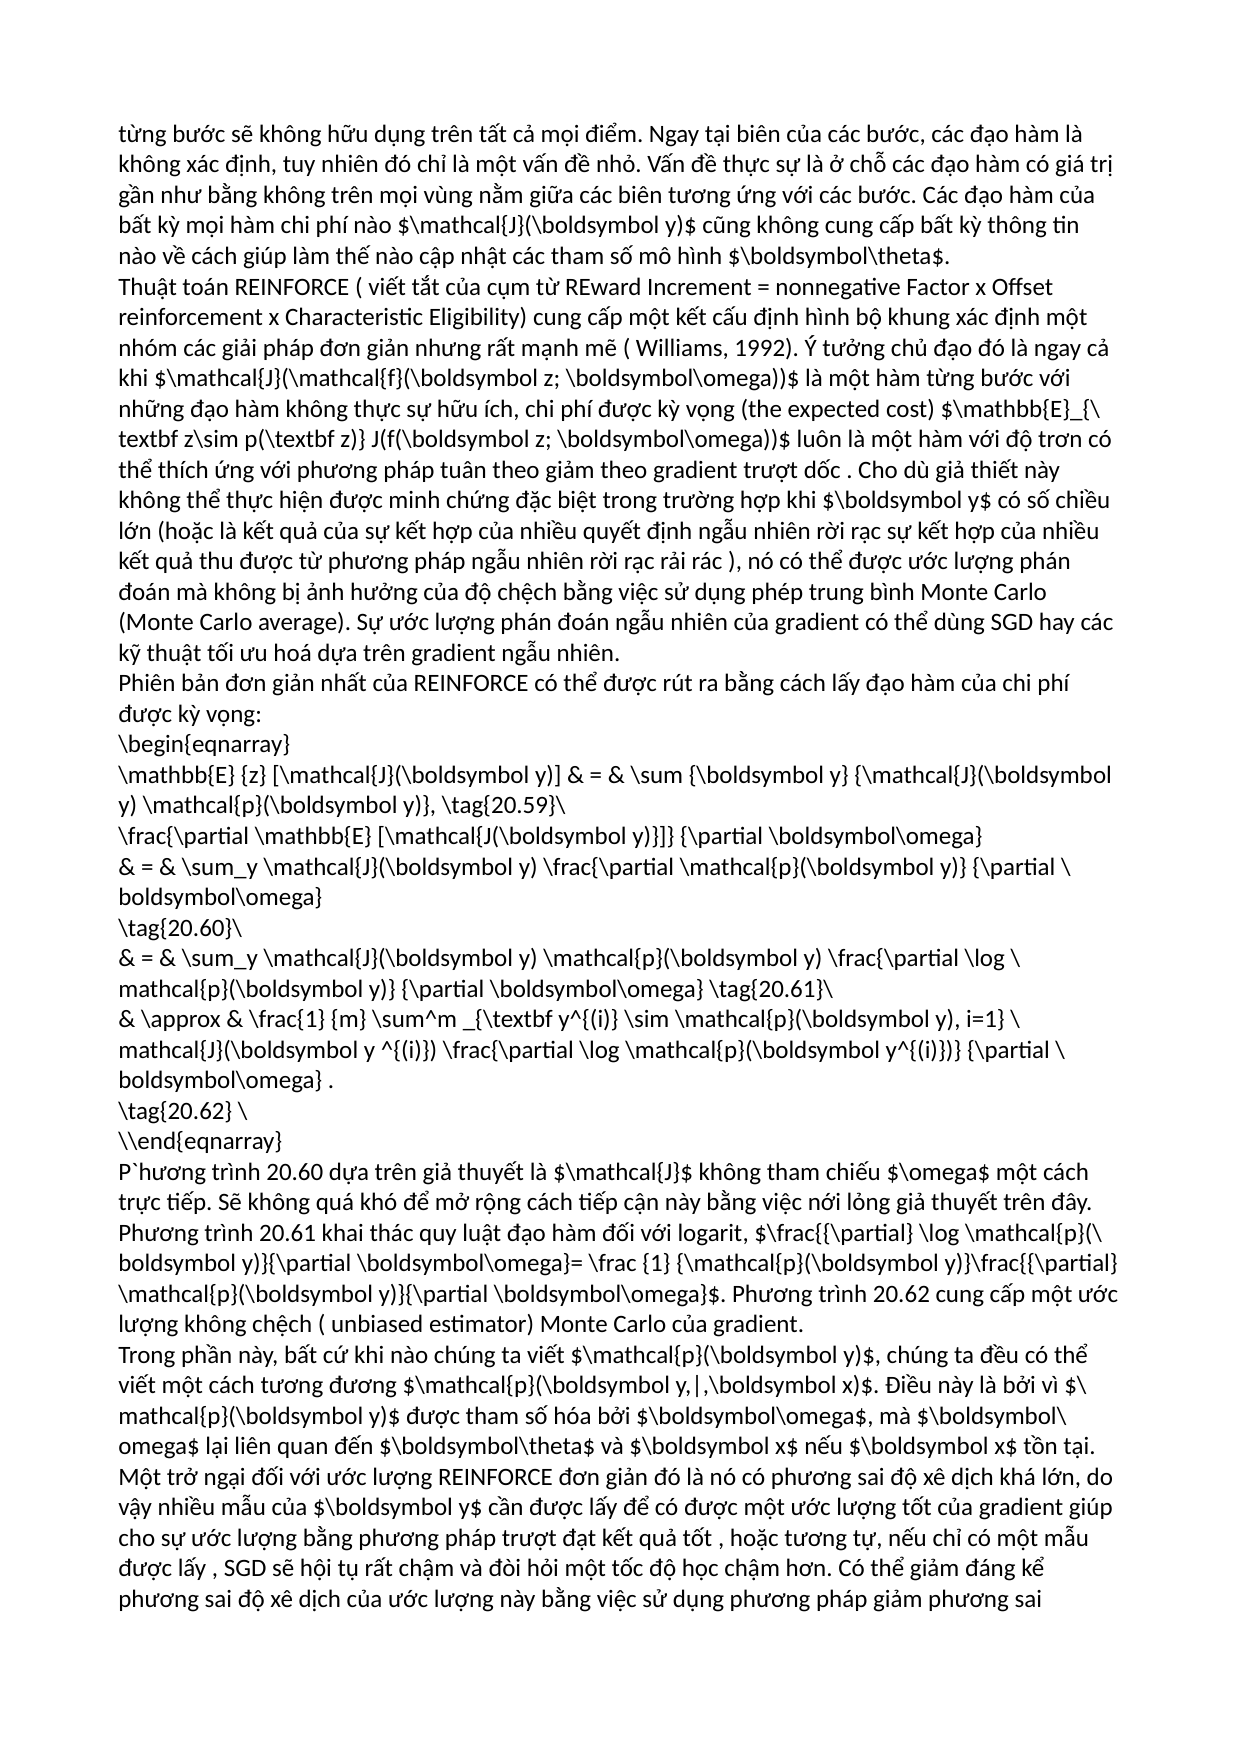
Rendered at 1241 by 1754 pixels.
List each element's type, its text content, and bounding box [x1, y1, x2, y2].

text từng bước sẽ không hữu dụng trên tất cả mọi điểm. Ngay tại biên của các bước, các đạo hàm là không xác định, tuy nhiên đó chỉ là một vấn đề nhỏ. Vấn đề thực sự là ở chỗ các đạo hàm có giá trị gần như bằng không trên mọi vùng nằm giữa các biên tương ứng với các bước. Các đạo hàm của bất kỳ mọi hàm chi phí nào $\mathcal{J}(\boldsymbol y)$ cũng không cung cấp bất kỳ thông tin nào về cách giúp làm thế nào cập nhật các tham số mô hình $\boldsymbol\theta$. [118, 118, 1122, 271]
text & = & \sum_y \mathcal{J}(\boldsymbol y) \mathcal{p}(\boldsymbol y) \frac{\partial \log \mathcal{p}(\boldsymbol y)} {\partial \boldsymbol\omega} \tag{20.61}\ [118, 942, 1122, 1003]
text Thuật toán REINFORCE ( viết tắt của cụm từ REward Increment = nonnegative Factor x Offset reinforcement x Characteristic Eligibility) cung cấp một kết cấu định hình bộ khung xác định một nhóm các giải pháp đơn giản nhưng rất mạnh mẽ ( Williams, 1992). Ý tưởng chủ đạo đó là ngay cả khi $\mathcal{J}(\mathcal{f}(\boldsymbol z; \boldsymbol\omega))$ là một hàm từng bước với những đạo hàm không thực sự hữu ích, chi phí được kỳ vọng (the expected cost) $\mathbb{E}_{\textbf z\sim p(\textbf z)} J(f(\boldsymbol z; \boldsymbol\omega))$ luôn là một hàm với độ trơn có thể thích ứng với phương pháp tuân theo giảm theo gradient trượt dốc . Cho dù giả thiết này không thể thực hiện được minh chứng đặc biệt trong trường hợp khi $\boldsymbol y$ có số chiều lớn (hoặc là kết quả của sự kết hợp của nhiều quyết định ngẫu nhiên rời rạc sự kết hợp của nhiều kết quả thu được từ phương pháp ngẫu nhiên rời rạc rải rác ), nó có thể được ước lượng phán đoán mà không bị ảnh hưởng của độ chệch bằng việc sử dụng phép trung bình Monte Carlo (Monte Carlo average). Sự ước lượng phán đoán ngẫu nhiên của gradient có thể dùng SGD hay các kỹ thuật tối ưu hoá dựa trên gradient ngẫu nhiên. [118, 271, 1122, 667]
text & = & \sum_y \mathcal{J}(\boldsymbol y) \frac{\partial \mathcal{p}(\boldsymbol y)} {\partial \boldsymbol\omega} [118, 851, 1122, 912]
text \mathbb{E} {z} [\mathcal{J}(\boldsymbol y)] & = & \sum {\boldsymbol y} {\mathcal{J}(\boldsymbol y) \mathcal{p}(\boldsymbol y)}, \tag{20.59}\ [118, 759, 1122, 820]
text & \approx & \frac{1} {m} \sum^m _{\textbf y^{(i)} \sim \mathcal{p}(\boldsymbol y), i=1} \mathcal{J}(\boldsymbol y ^{(i)}) \frac{\partial \log \mathcal{p}(\boldsymbol y^{(i)})} {\partial \boldsymbol\omega} . [118, 1003, 1122, 1095]
text \frac{\partial \mathbb{E} [\mathcal{J(\boldsymbol y)}]} {\partial \boldsymbol\omega} [118, 820, 1122, 851]
text P`hương trình 20.60 dựa trên giả thuyết là $\mathcal{J}$ không tham chiếu $\omega$ một cách trực tiếp. Sẽ không quá khó để mở rộng cách tiếp cận này bằng việc nới lỏng giả thuyết trên đây. Phương trình 20.61 khai thác quy luật đạo hàm đối với logarit, $\frac{{\partial} \log \mathcal{p}(\boldsymbol y)}{\partial \boldsymbol\omega}= \frac {1} {\mathcal{p}(\boldsymbol y)}\frac{{\partial} \mathcal{p}(\boldsymbol y)}{\partial \boldsymbol\omega}$. Phương trình 20.62 cung cấp một ước lượng không chệch ( unbiased estimator) Monte Carlo của gradient. [118, 1156, 1122, 1339]
text Phiên bản đơn giản nhất của REINFORCE có thể được rút ra bằng cách lấy đạo hàm của chi phí được kỳ vọng: [118, 667, 1122, 728]
text \tag{20.62} \ [118, 1095, 1122, 1125]
text \tag{20.60}\ [118, 912, 1122, 942]
text Trong phần này, bất cứ khi nào chúng ta viết $\mathcal{p}(\boldsymbol y)$, chúng ta đều có thể viết một cách tương đương $\mathcal{p}(\boldsymbol y,|,\boldsymbol x)$. Điều này là bởi vì $\mathcal{p}(\boldsymbol y)$ được tham số hóa bởi $\boldsymbol\omega$, mà $\boldsymbol\omega$ lại liên quan đến $\boldsymbol\theta$ và $\boldsymbol x$ nếu $\boldsymbol x$ tồn tại. [118, 1339, 1122, 1461]
text Một trở ngại đối với ước lượng REINFORCE đơn giản đó là nó có phương sai độ xê dịch khá lớn, do vậy nhiều mẫu của $\boldsymbol y$ cần được lấy để có được một ước lượng tốt của gradient giúp cho sự ước lượng bằng phương pháp trượt đạt kết quả tốt , hoặc tương tự, nếu chỉ có một mẫu được lấy , SGD sẽ hội tụ rất chậm và đòi hỏi một tốc độ học chậm hơn. Có thể giảm đáng kể phương sai độ xê dịch của ước lượng này bằng việc sử dụng phương pháp giảm phương sai [118, 1461, 1122, 1614]
text \begin{eqnarray} [118, 728, 1122, 759]
text \\end{eqnarray} [118, 1125, 1122, 1156]
